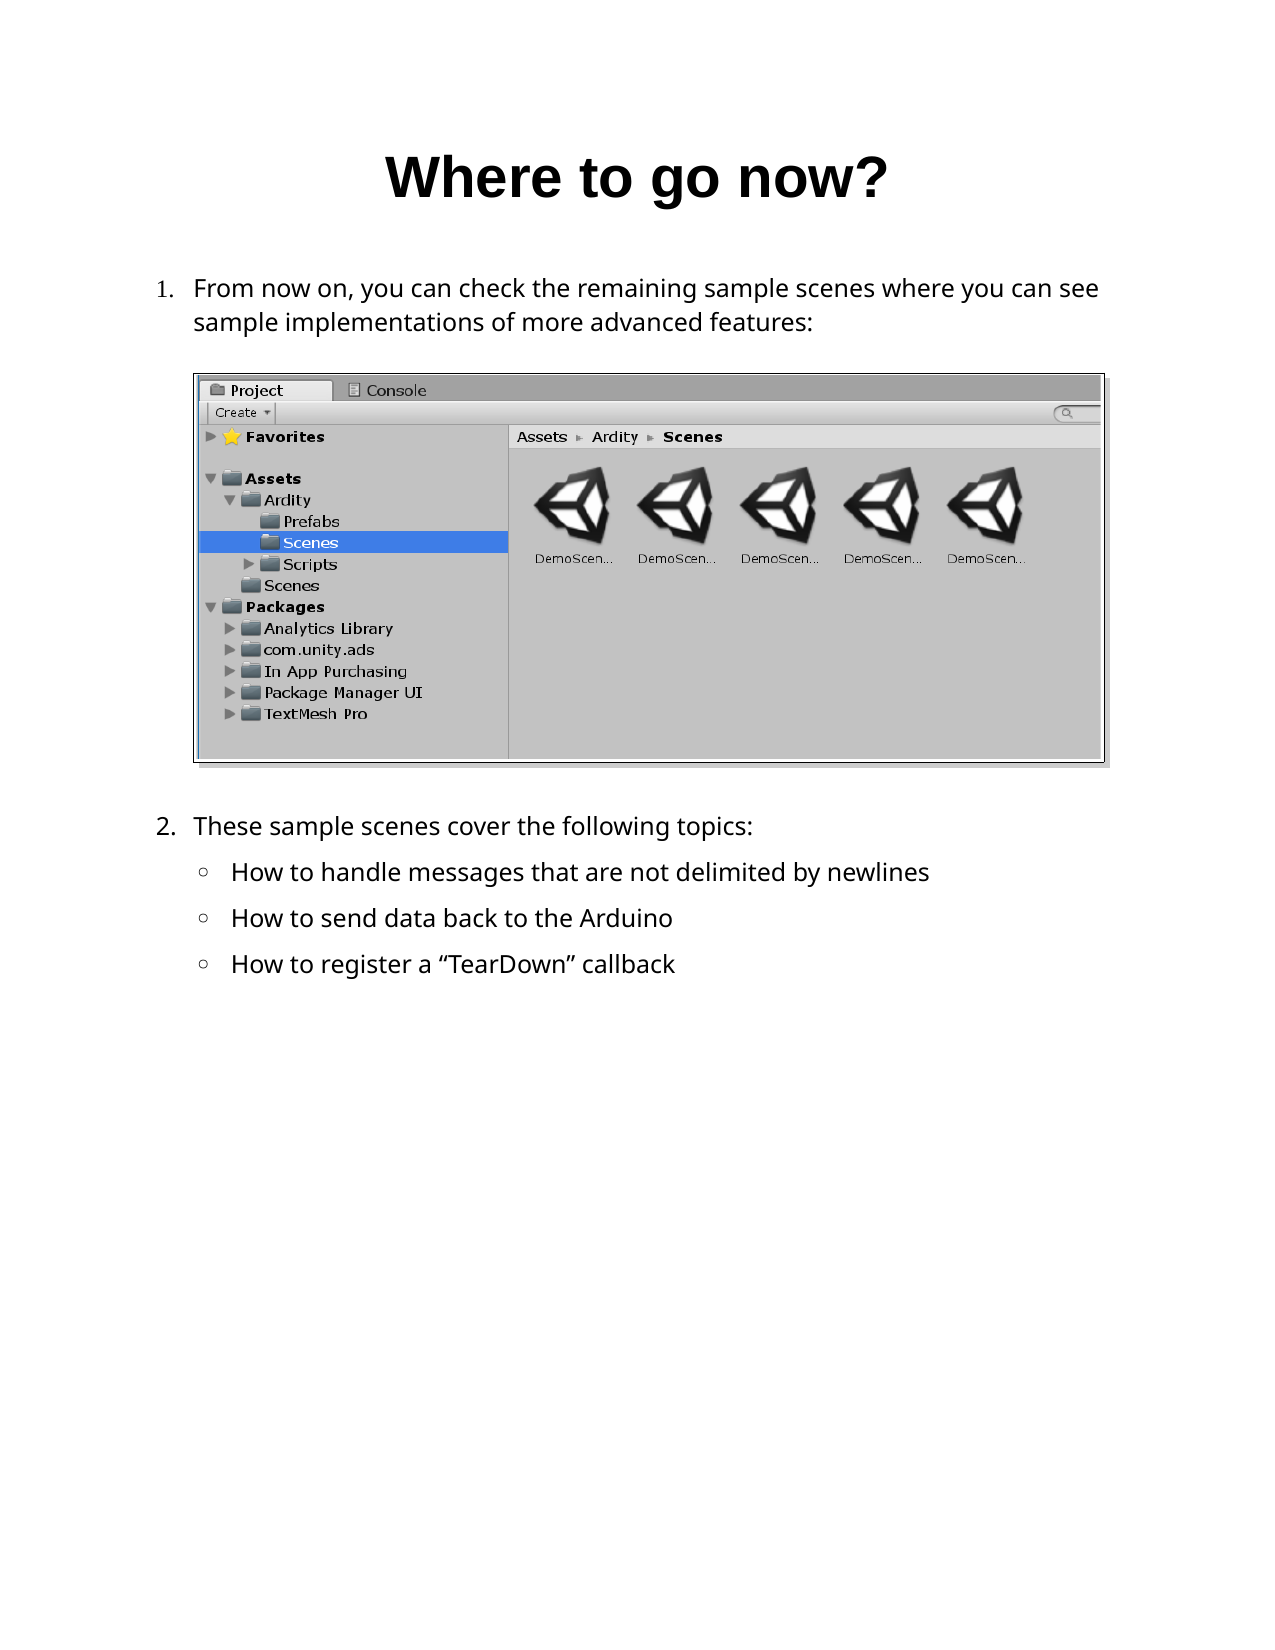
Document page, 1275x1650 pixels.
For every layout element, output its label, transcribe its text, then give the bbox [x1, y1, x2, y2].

list How to handle messages that are not delimited by newlines [193, 854, 1157, 888]
list From now on, you can check the remaining sample scenes where you can see sample implementations of more advanced features: [156, 270, 1157, 796]
title Where to go now? [118, 143, 1157, 210]
list These sample scenes cover the following topics: [156, 808, 1157, 842]
picture [196, 375, 1101, 759]
list How to send data back to the Arduino [193, 900, 1157, 934]
list How to register a “TearDown” callback [193, 946, 1157, 981]
